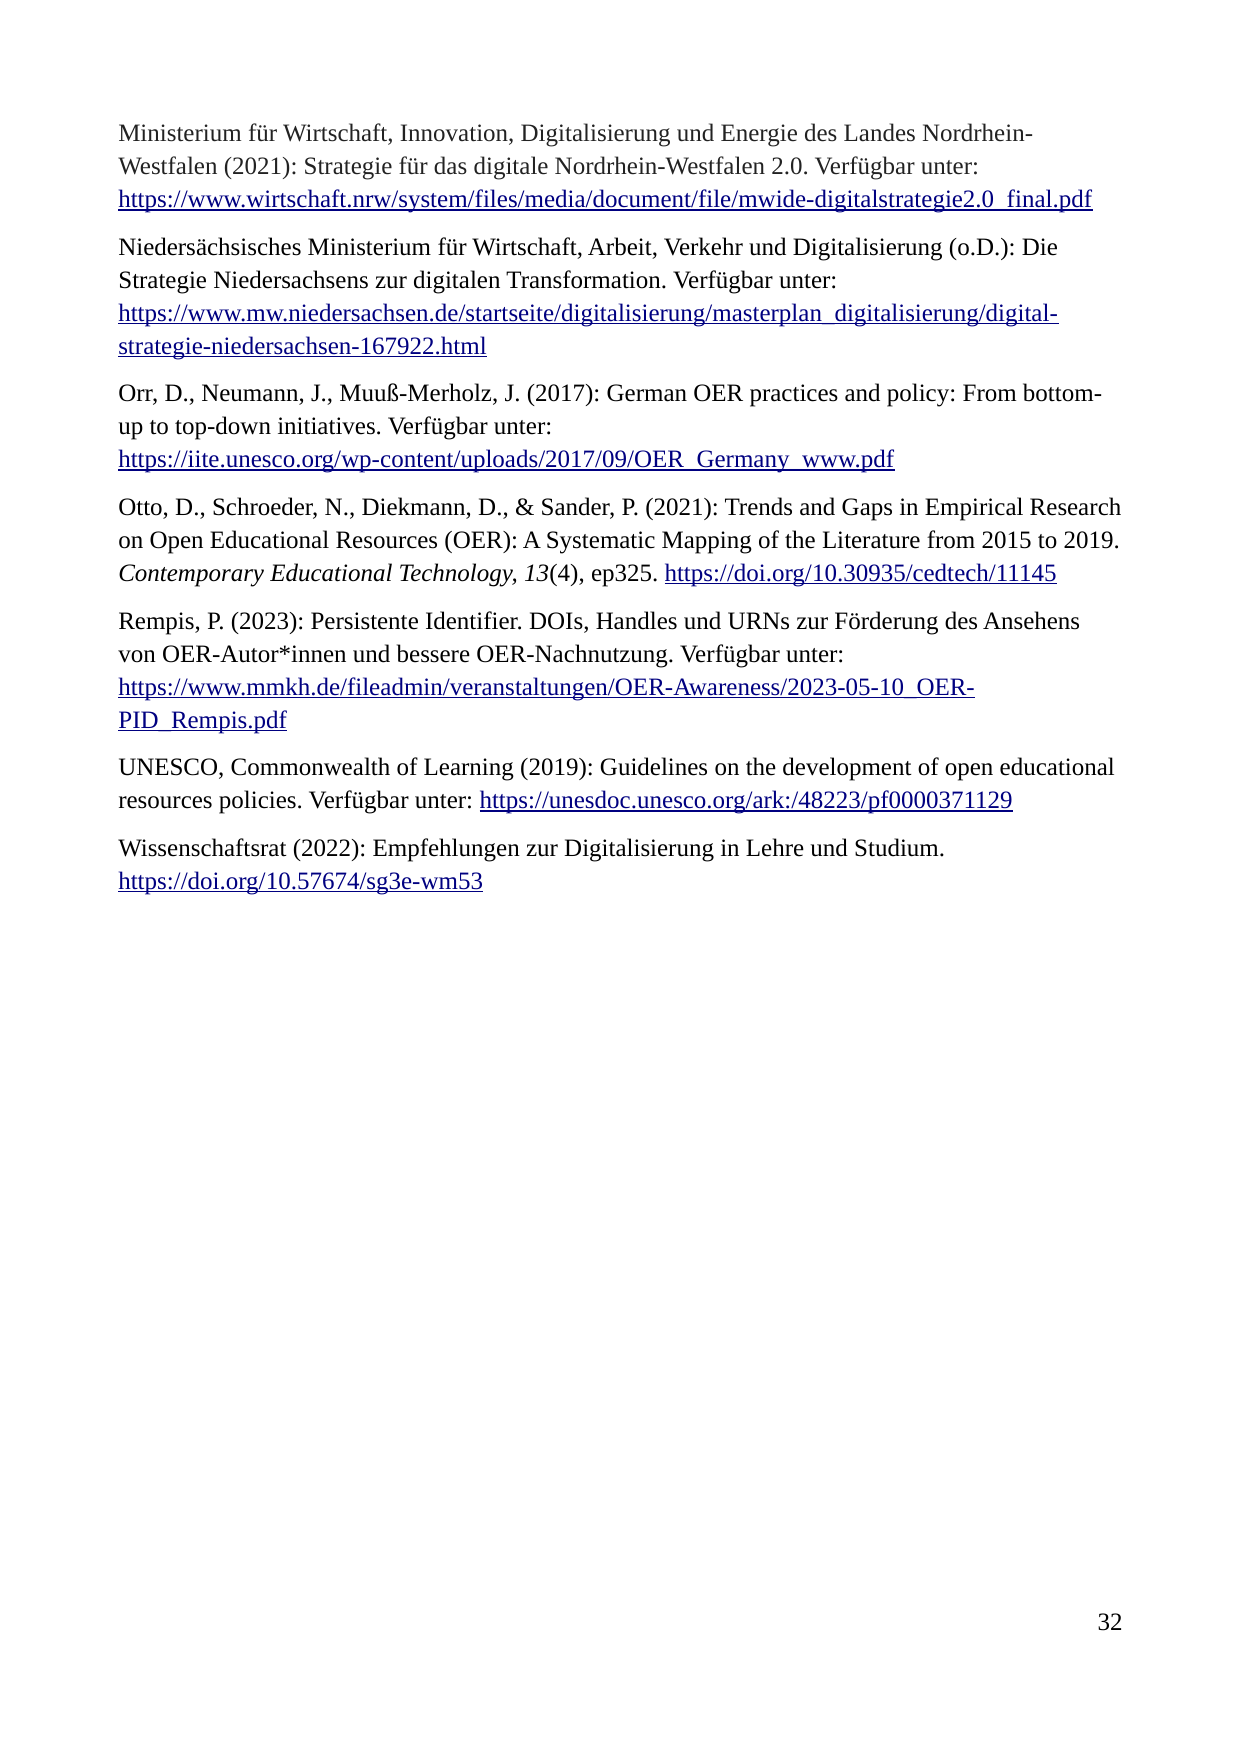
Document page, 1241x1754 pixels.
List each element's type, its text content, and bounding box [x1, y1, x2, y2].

text Rempis, P. (2023): Persistente Identifier. DOIs, Handles und URNs zur Förderung des Ansehens von OER-Autor*innen und bessere OER-Nachnutzung. Verfügbar unter: https://www.mmkh.de/fileadmin/veranstaltungen/OER-Awareness/2023-05-10_OER-PID_Rempis.pdf [118, 606, 1122, 733]
text UNESCO, Commonwealth of Learning (2019): Guidelines on the development of open educational resources policies. Verfügbar unter: https://unesdoc.unesco.org/ark:/48223/pf0000371129 [118, 752, 1122, 814]
text Orr, D., Neumann, J., Muuß-Merholz, J. (2017): German OER practices and policy: From bottom-up to top-down initiatives. Verfügbar unter: https://iite.unesco.org/wp-content/uploads/2017/09/OER_Germany_www.pdf [118, 378, 1122, 473]
text Otto, D., Schroeder, N., Diekmann, D., & Sander, P. (2021): Trends and Gaps in Empirical Research on Open Educational Resources (OER): A Systematic Mapping of the Literature from 2015 to 2019. Contemporary Educational Technology, 13(4), ep325. https://doi.org/10.30935/cedtech/11145 [118, 492, 1122, 587]
text Niedersächsisches Ministerium für Wirtschaft, Arbeit, Verkehr und Digitalisierung (o.D.): Die Strategie Niedersachsens zur digitalen Transformation. Verfügbar unter: https://www.mw.niedersachsen.de/startseite/digitalisierung/masterplan_digitalisierung/digital-strategie-niedersachsen-167922.html [118, 232, 1122, 359]
text Wissenschaftsrat (2022): Empfehlungen zur Digitalisierung in Lehre und Studium. https://doi.org/10.57674/sg3e-wm53 [118, 833, 1122, 895]
text Ministerium für Wirtschaft, Innovation, Digitalisierung und Energie des Landes Nordrhein-Westfalen (2021): Strategie für das digitale Nordrhein-Westfalen 2.0. Verfügbar unter: https://www.wirtschaft.nrw/system/files/media/document/file/mwide-digitalstrategie2.0_final.pdf [118, 118, 1122, 213]
